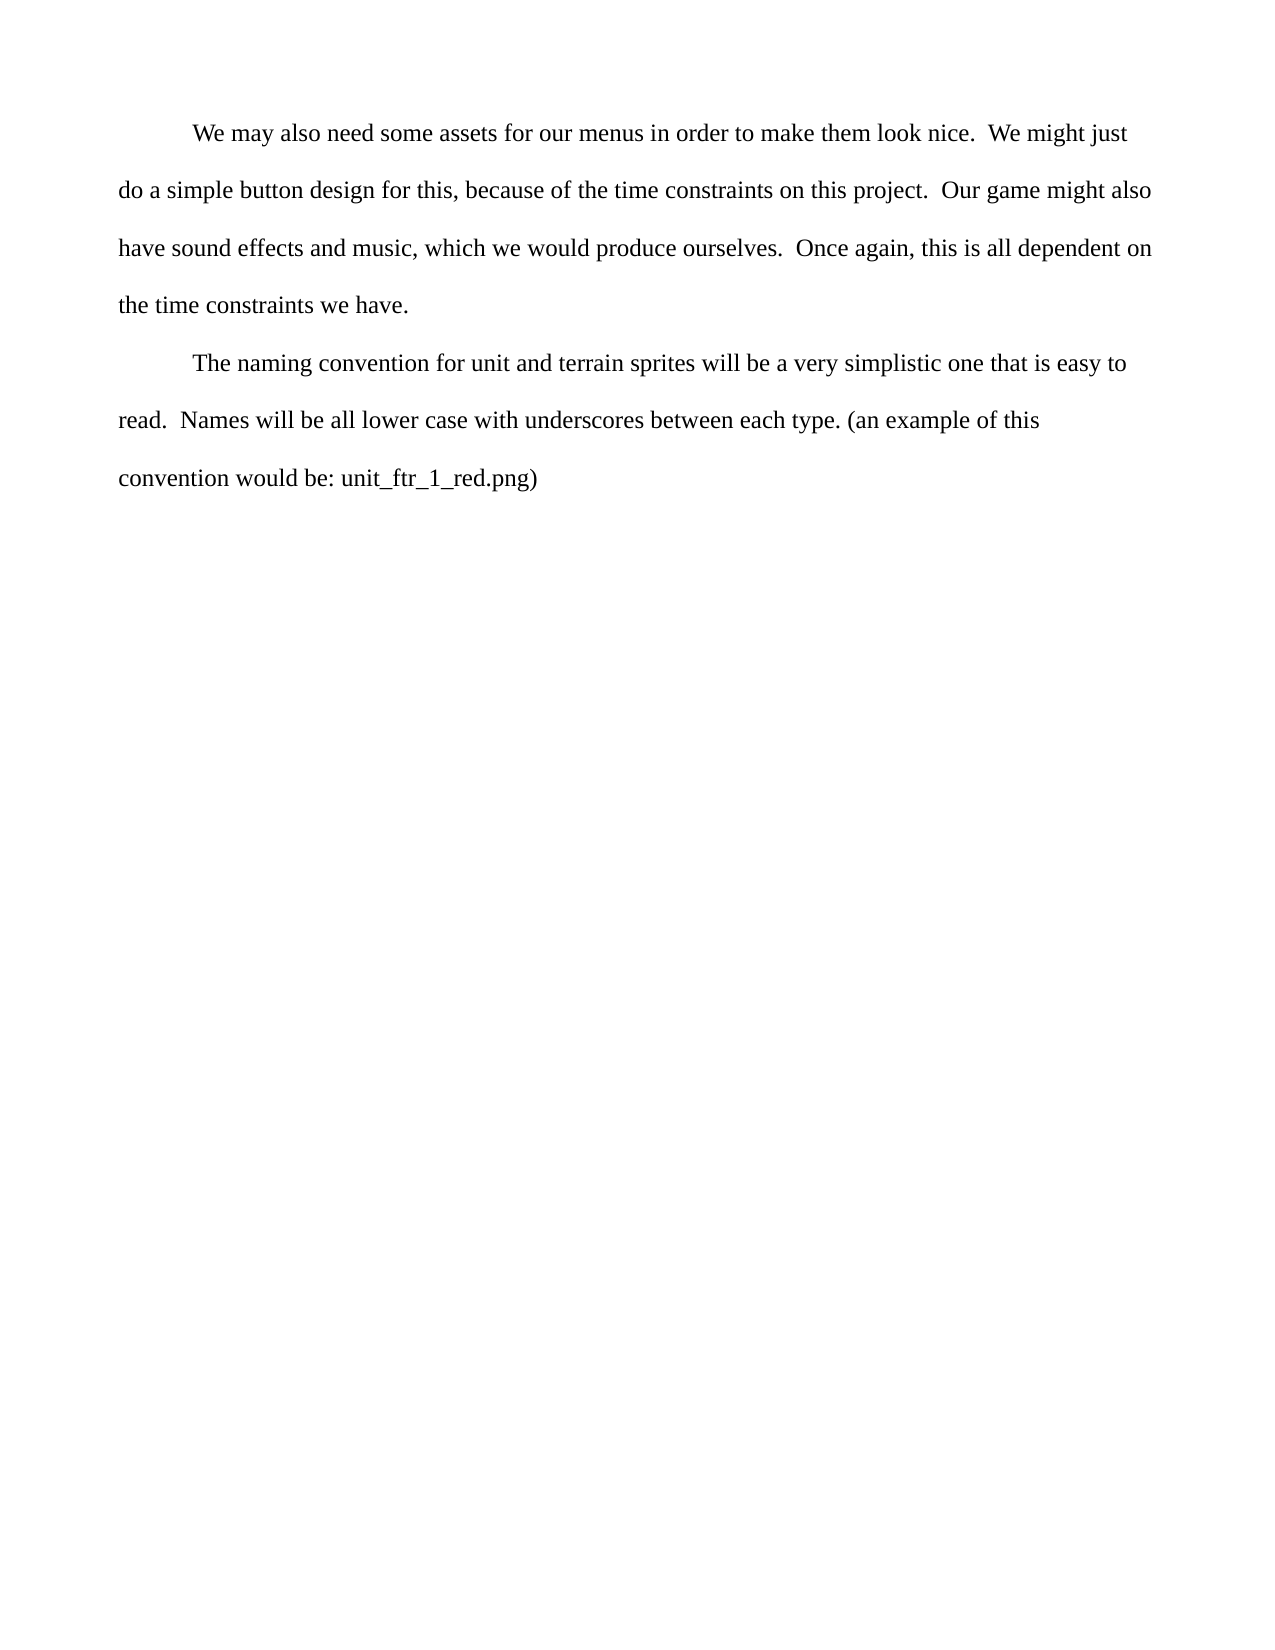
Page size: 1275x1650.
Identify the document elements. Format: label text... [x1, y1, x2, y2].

text We may also need some assets for our menus in order to make them look nice. We might just do a simple button design for this, because of the time constraints on this project. Our game might also have sound effects and music, which we would produce ourselves. Once again, this is all dependent on the time constraints we have. [118, 118, 1157, 319]
text The naming convention for unit and terrain sprites will be a very simplistic one that is easy to read. Names will be all lower case with underscores between each type. (an example of this convention would be: unit_ftr_1_red.png) [118, 348, 1157, 492]
